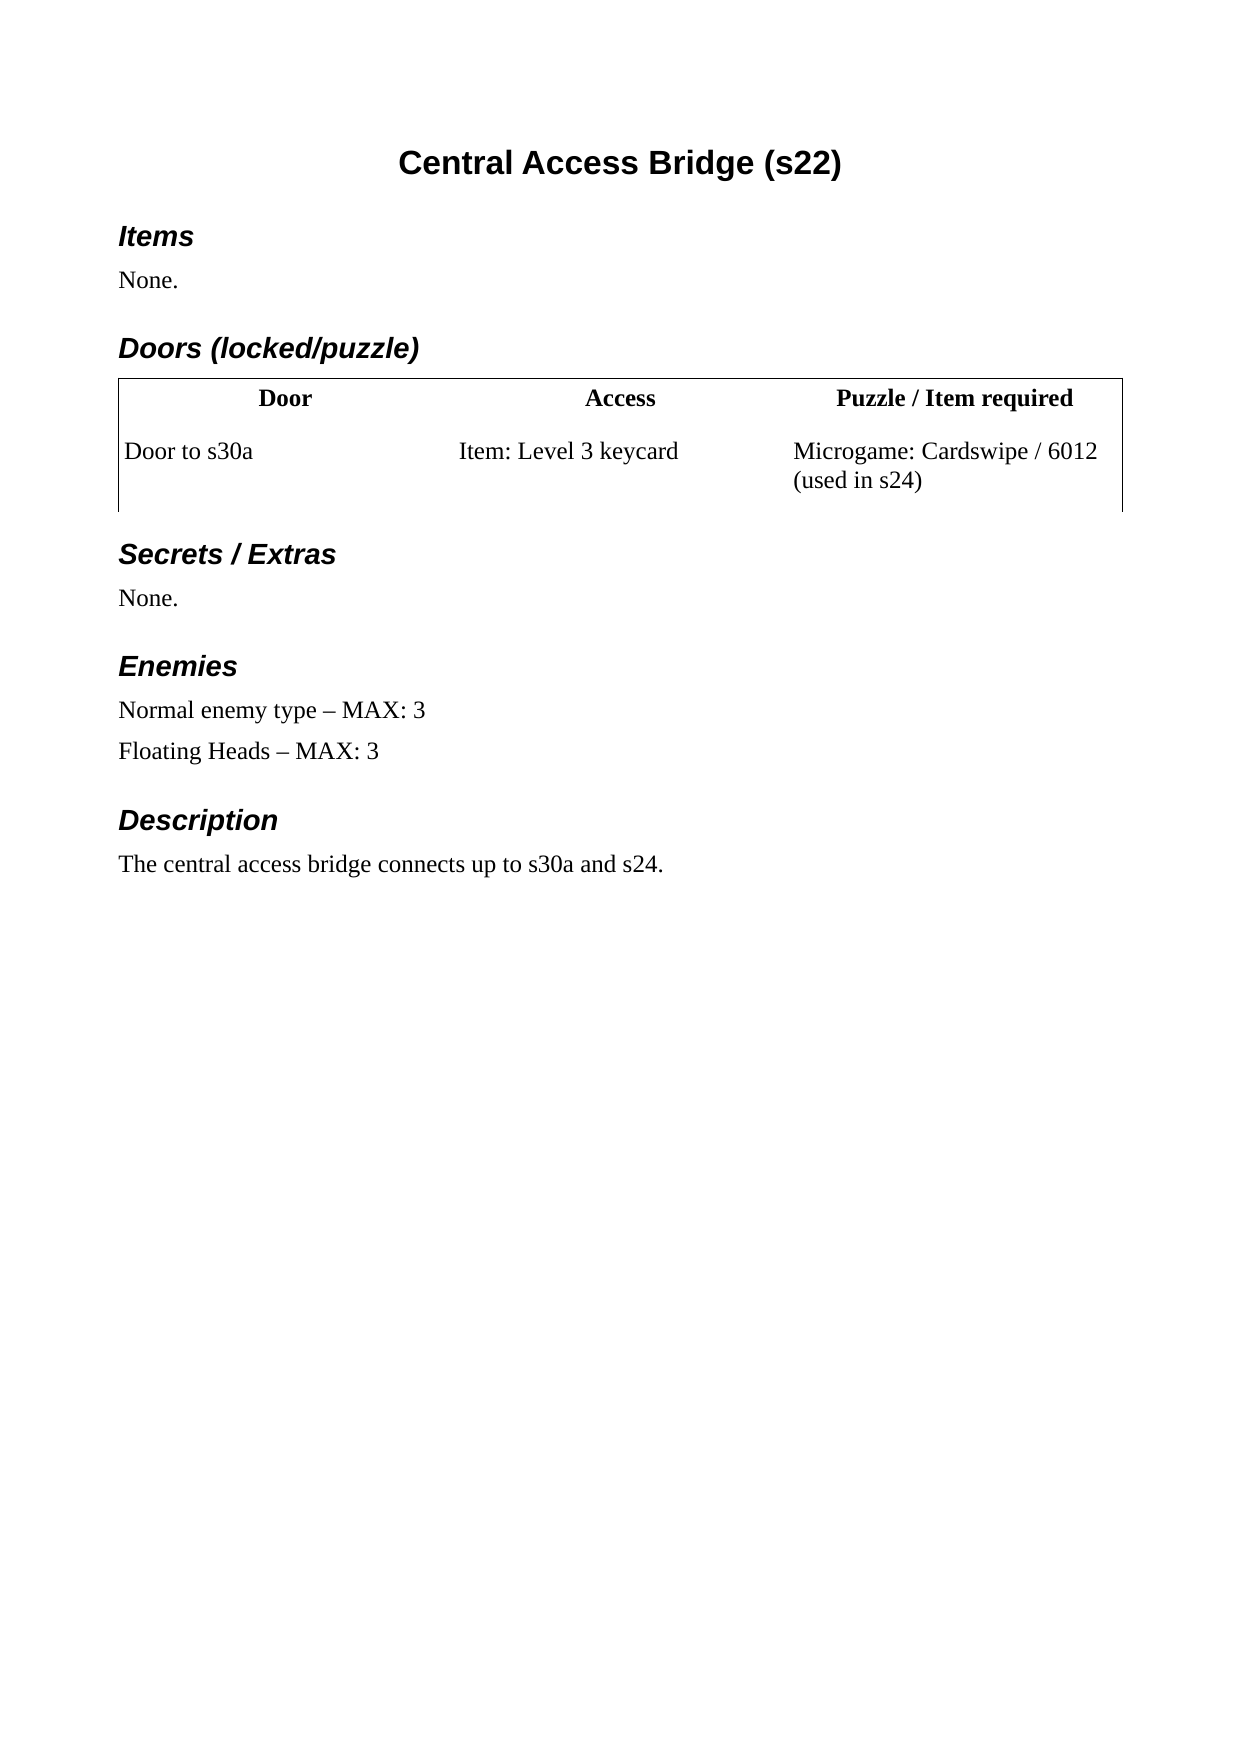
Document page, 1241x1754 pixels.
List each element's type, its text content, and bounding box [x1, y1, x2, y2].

table_cell Microgame: Cardswipe / 6012 (used in s24) [788, 430, 1122, 512]
table_cell Item: Level 3 keycard [453, 430, 787, 512]
subtitle Central Access Bridge (s22) [118, 143, 1122, 182]
subtitle Secrets / Extras [118, 537, 1122, 570]
table_header Access [453, 379, 787, 430]
text Normal enemy type – MAX: 3 [118, 695, 1122, 724]
text Floating Heads – MAX: 3 [118, 736, 1122, 765]
text The central access bridge connects up to s30a and s24. [118, 849, 1122, 877]
subtitle Description [118, 803, 1122, 836]
text None. [118, 583, 1122, 612]
text None. [118, 265, 1122, 294]
subtitle Doors (locked/puzzle) [118, 332, 1122, 365]
subtitle Enemies [118, 649, 1122, 683]
subtitle Items [118, 219, 1122, 253]
table_cell Door to s30a [119, 430, 453, 512]
table_header Door [119, 379, 453, 430]
table_header Puzzle / Item required [788, 379, 1122, 430]
